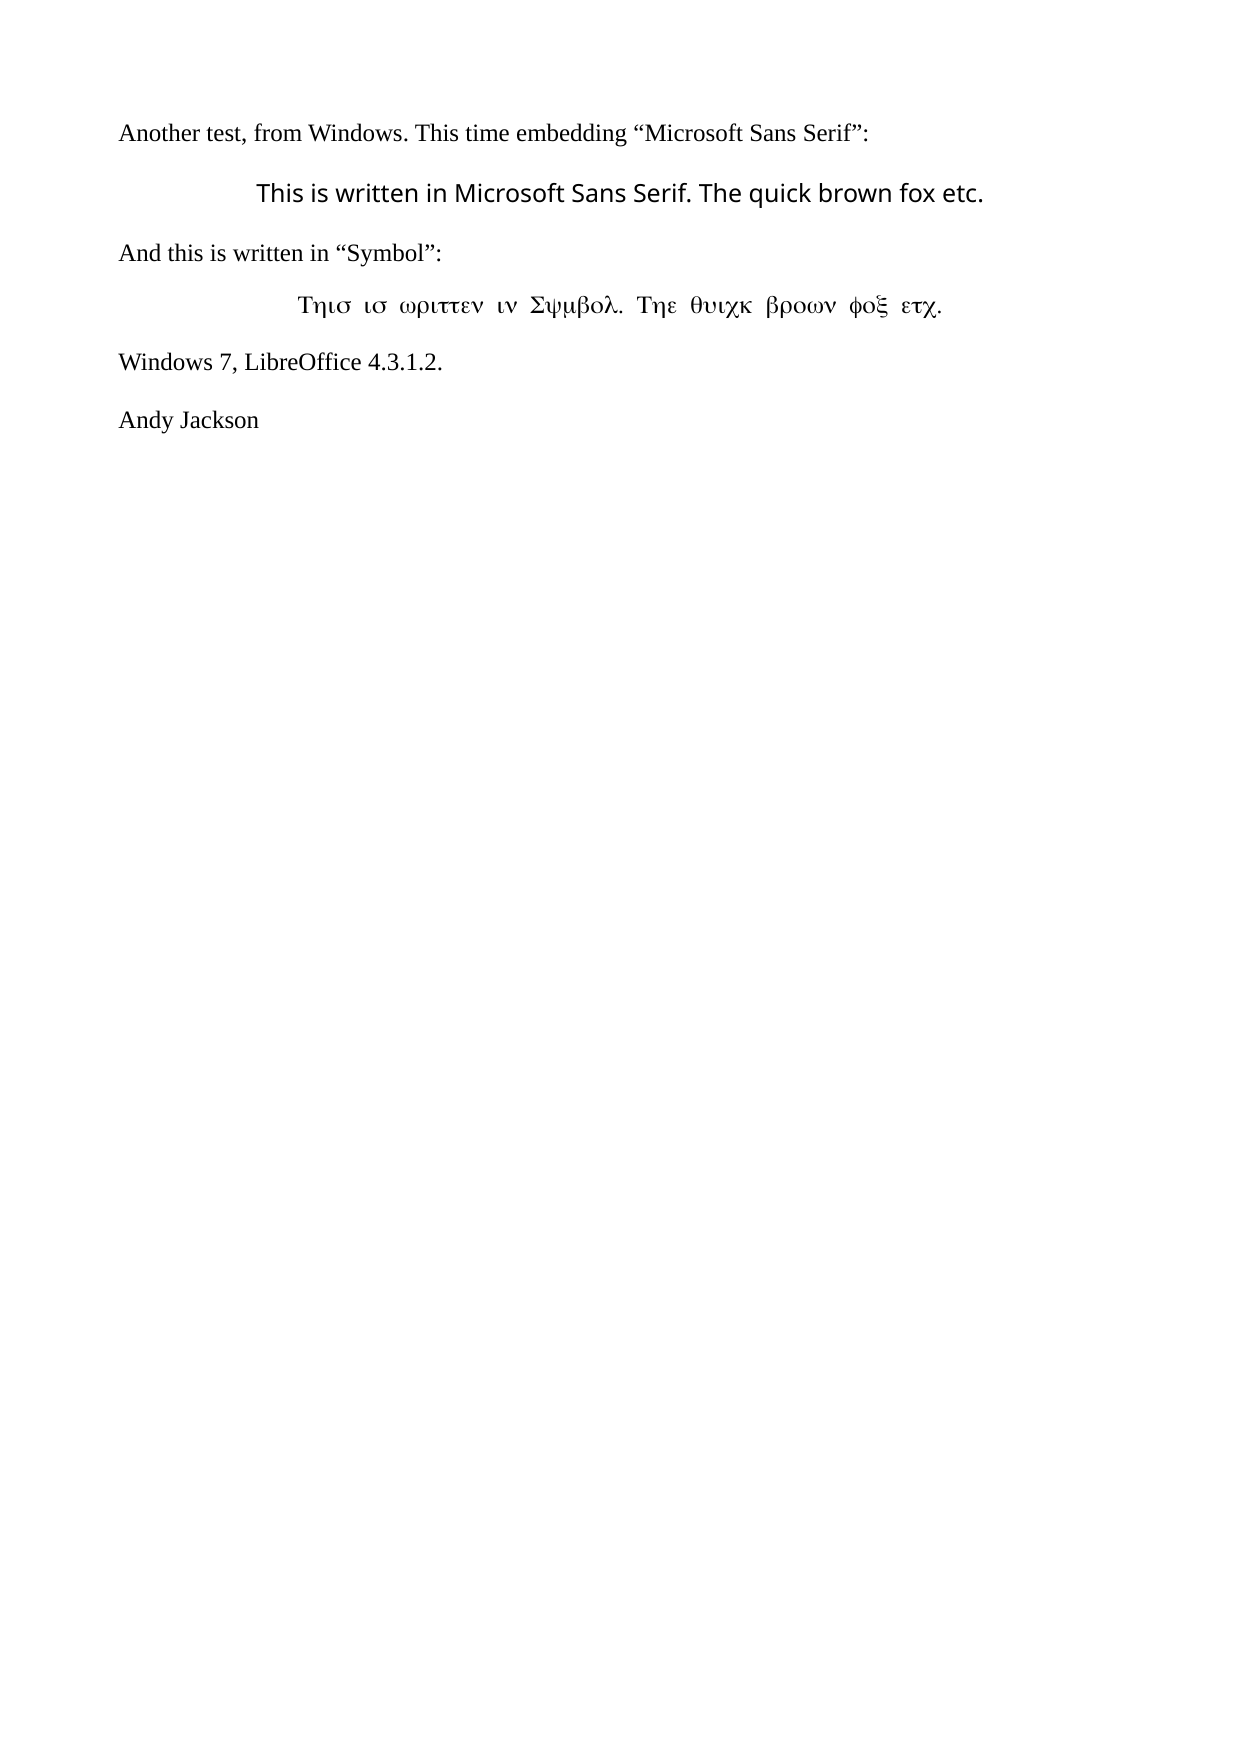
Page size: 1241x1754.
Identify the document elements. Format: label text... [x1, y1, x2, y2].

text This is written in Microsoft Sans Serif. The quick brown fox etc. [118, 176, 1122, 210]
text This is written in Symbol. The quick brown fox etc. [118, 296, 1122, 319]
text And this is written in “Symbol”: [118, 238, 1122, 267]
text Andy Jackson [118, 405, 1122, 434]
text Another test, from Windows. This time embedding “Microsoft Sans Serif”: [118, 118, 1122, 147]
text Windows 7, LibreOffice 4.3.1.2. [118, 347, 1122, 376]
